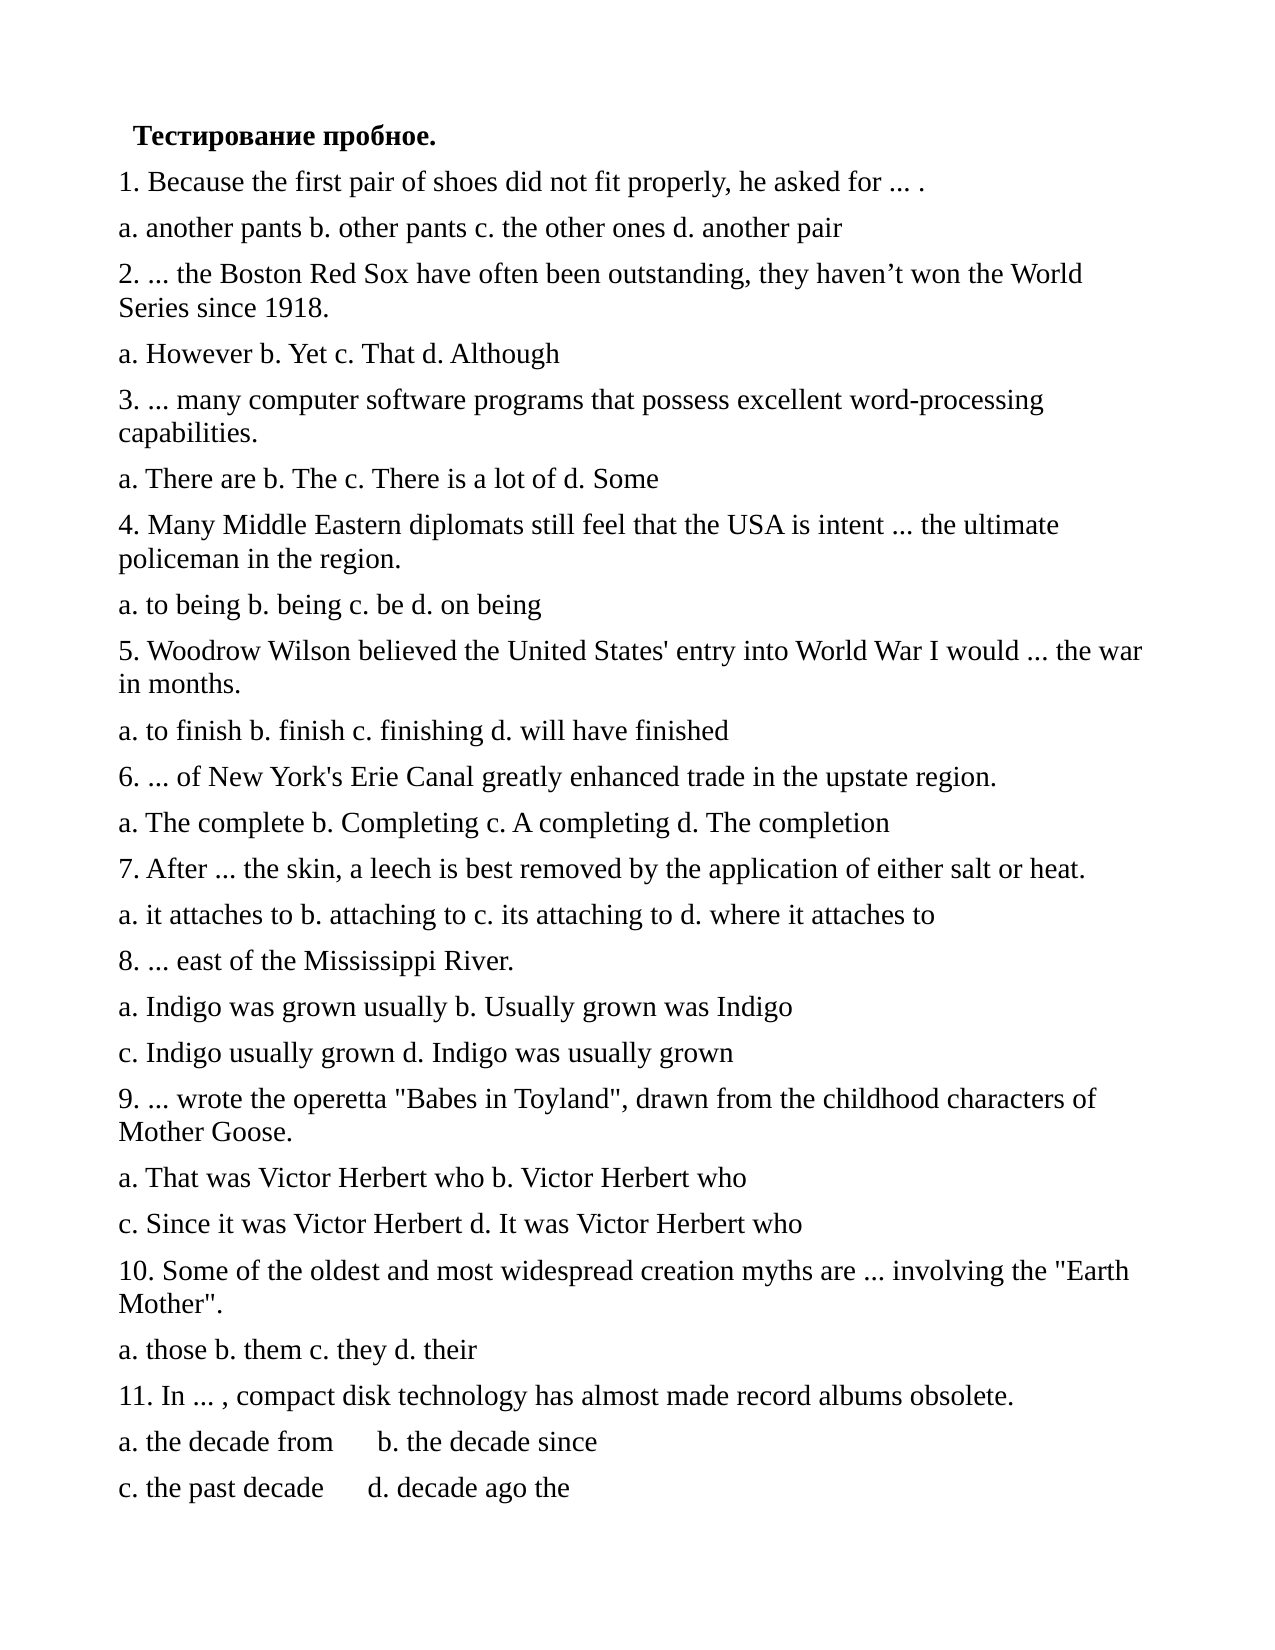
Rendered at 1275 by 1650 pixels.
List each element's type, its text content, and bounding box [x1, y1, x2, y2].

text 8. ... east of the Mississippi River. [118, 943, 1157, 976]
text a. it attaches to b. attaching to c. its attaching to d. where it attaches to [118, 897, 1157, 930]
text a. That was Victor Herbert who b. Victor Herbert who [118, 1161, 1157, 1194]
text a. to finish b. finish c. finishing d. will have finished [118, 713, 1157, 746]
text 3. ... many computer software programs that possess excellent word-processing capabilities. [118, 382, 1157, 449]
text 10. Some of the oldest and most widespread creation myths are ... involving the "Earth Mother". [118, 1253, 1157, 1320]
text a. to being b. being c. be d. on being [118, 587, 1157, 621]
text Тестирование пробное. [118, 118, 1157, 152]
text 9. ... wrote the operetta "Babes in Toyland", drawn from the childhood characters of Mother Goose. [118, 1081, 1157, 1148]
text 5. Woodrow Wilson believed the United States' entry into World War I would ... the war in months. [118, 633, 1157, 700]
text a. those b. them c. they d. their [118, 1332, 1157, 1366]
text c. Indigo usually grown d. Indigo was usually grown [118, 1035, 1157, 1068]
text 1. Because the first pair of shoes did not fit properly, he asked for ... . [118, 164, 1157, 198]
text a. the decade from b. the decade since [118, 1424, 1157, 1458]
text 4. Many Middle Eastern diplomats still feel that the USA is intent ... the ultimate policeman in the region. [118, 507, 1157, 574]
text a. Indigo was grown usually b. Usually grown was Indigo [118, 989, 1157, 1022]
text a. However b. Yet c. That d. Although [118, 336, 1157, 369]
text a. The complete b. Completing c. A completing d. The completion [118, 805, 1157, 838]
text 6. ... of New York's Erie Canal greatly enhanced trade in the upstate region. [118, 759, 1157, 792]
text c. the past decade d. decade ago the [118, 1470, 1157, 1504]
text c. Since it was Victor Herbert d. It was Victor Herbert who [118, 1207, 1157, 1240]
text a. another pants b. other pants c. the other ones d. another pair [118, 210, 1157, 244]
text 2. ... the Boston Red Sox have often been outstanding, they haven’t won the World Series since 1918. [118, 256, 1157, 323]
text a. There are b. The c. There is a lot of d. Some [118, 461, 1157, 495]
text 7. After ... the skin, a leech is best removed by the application of either salt or heat. [118, 851, 1157, 884]
text 11. In ... , compact disk technology has almost made record albums obsolete. [118, 1378, 1157, 1412]
